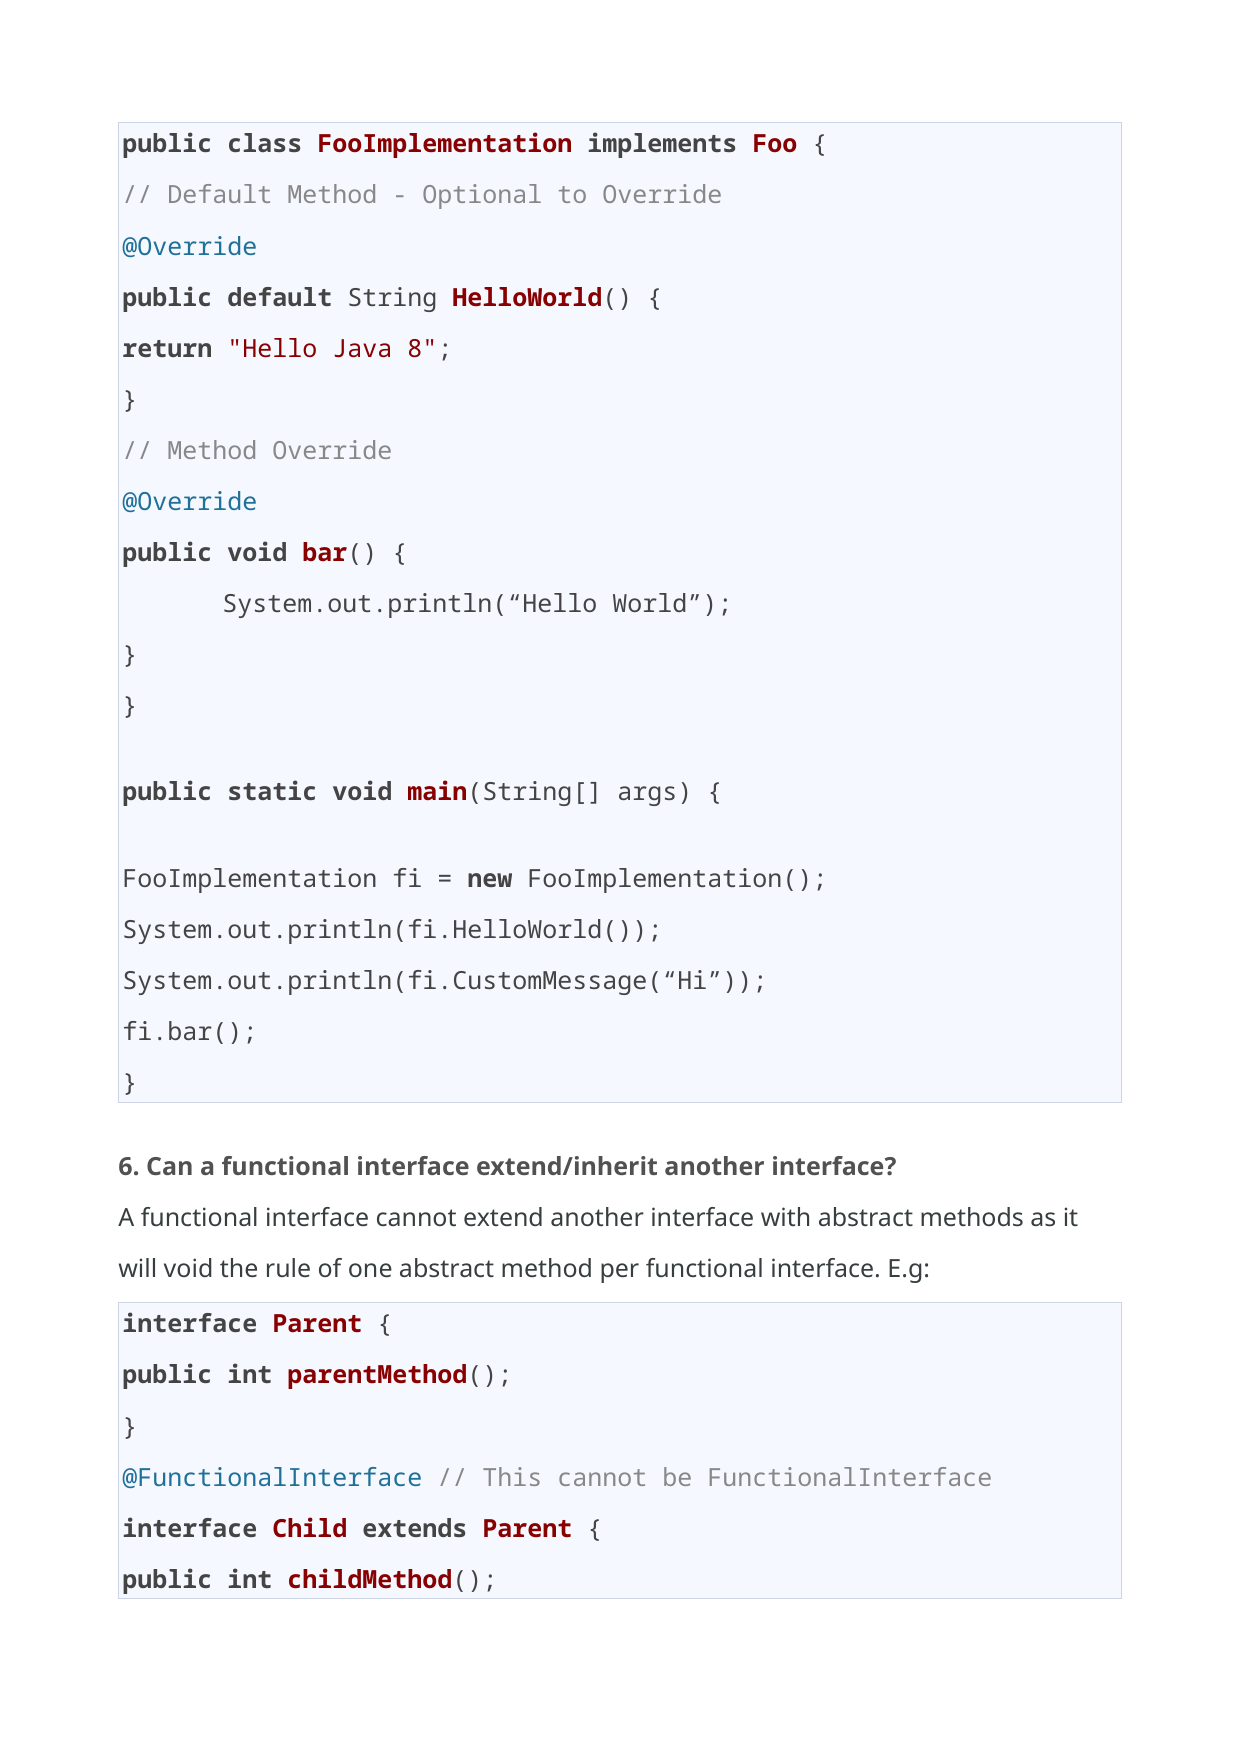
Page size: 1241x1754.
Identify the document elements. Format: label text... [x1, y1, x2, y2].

text } [119, 1404, 1121, 1442]
text @Override [119, 479, 1121, 517]
text System.out.println(fi.HelloWorld()); [119, 907, 1121, 946]
text } [119, 683, 1121, 722]
text } [119, 377, 1121, 415]
text interface Parent { [119, 1303, 1121, 1340]
text public static void main(String[] args) { [119, 770, 1121, 808]
text public int childMethod(); [119, 1557, 1121, 1598]
text FooImplementation fi = new FooImplementation(); [119, 856, 1121, 894]
text System.out.println(fi.CustomMessage(“Hi”)); [119, 958, 1121, 997]
text @Override [119, 224, 1121, 262]
text @FunctionalInterface // This cannot be FunctionalInterface [119, 1455, 1121, 1493]
text } [119, 632, 1121, 671]
text } [119, 1061, 1121, 1102]
text public default String HelloWorld() { [119, 275, 1121, 313]
text // Default Method - Optional to Override [119, 173, 1121, 211]
text return "Hello Java 8"; [119, 326, 1121, 364]
text System.out.println(“Hello World”); [119, 581, 1121, 619]
text public void bar() { [119, 530, 1121, 568]
text public int parentMethod(); [119, 1353, 1121, 1391]
text public class FooImplementation implements Foo { [119, 123, 1121, 160]
subtitle 6. Can a functional interface extend/inherit another interface? [118, 1149, 1122, 1183]
text fi.bar(); [119, 1009, 1121, 1048]
text interface Child extends Parent { [119, 1506, 1121, 1544]
text A functional interface cannot extend another interface with abstract methods as it will void the rule of one abstract method per functional interface. E.g: [118, 1200, 1122, 1285]
text // Method Override [119, 428, 1121, 466]
